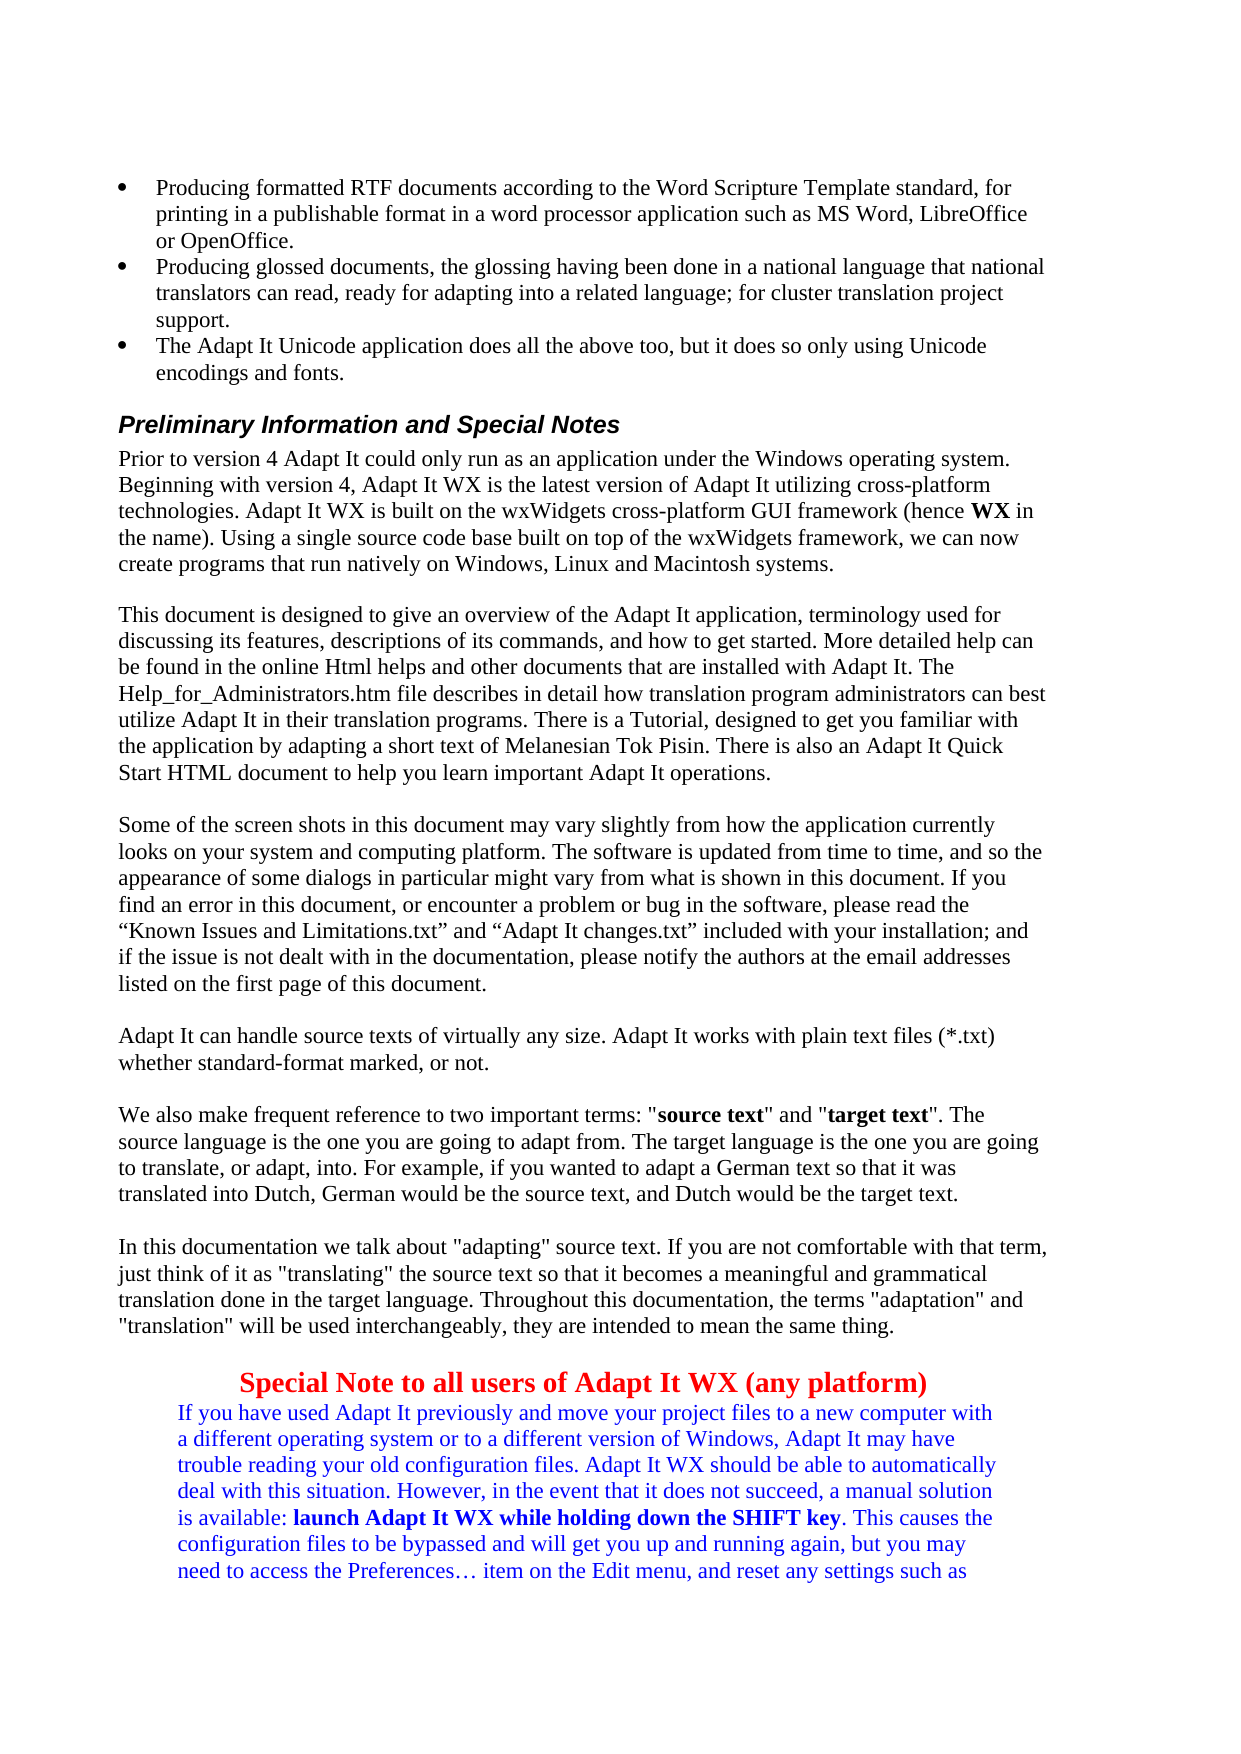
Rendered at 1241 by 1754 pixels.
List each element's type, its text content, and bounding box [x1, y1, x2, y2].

text Special Note to all users of Adapt It WX (any platform) [118, 1365, 1048, 1398]
text This document is designed to give an overview of the Adapt It application, terminology used for discussing its features, descriptions of its commands, and how to get started. More detailed help can be found in the online Html helps and other documents that are installed with Adapt It. The Help_for_Administrators.htm file describes in detail how translation program administrators can best utilize Adapt It in their translation programs. There is a Tutorial, designed to get you familiar with the application by adapting a short text of Melanesian Tok Pisin. There is also an Adapt It Quick Start HTML document to help you learn important Adapt It operations. [118, 601, 1048, 785]
text If you have used Adapt It previously and move your project files to a new computer with a different operating system or to a different version of Windows, Adapt It may have trouble reading your old configuration files. Adapt It WX should be able to automatically deal with this situation. However, in the event that it does not succeed, a manual solution is available: launch Adapt It WX while holding down the SHIFT key. This causes the configuration files to be bypassed and will get you up and running again, but you may need to access the Preferences… item on the Edit menu, and reset any settings such as [177, 1398, 1004, 1583]
subtitle Preliminary Information and Special Notes [118, 410, 1048, 439]
text Some of the screen shots in this document may vary slightly from how the application currently looks on your system and computing platform. The software is updated from time to time, and so the appearance of some dialogs in particular might vary from what is shown in this document. If you find an error in this document, or encounter a problem or bug in the software, please read the “Known Issues and Limitations.txt” and “Adapt It changes.txt” included with your installation; and if the issue is not dealt with in the documentation, please notify the authors at the email addresses listed on the first page of this document. [118, 812, 1048, 996]
list Producing glossed documents, the glossing having been done in a national language that national translators can read, ready for adapting into a related language; for cluster translation project support. [118, 253, 1048, 332]
list Producing formatted RTF documents according to the Word Scripture Template standard, for printing in a publishable format in a word processor application such as MS Word, LibreOffice or OpenOffice. [118, 174, 1048, 253]
text Prior to version 4 Adapt It could only run as an application under the Windows operating system. Beginning with version 4, Adapt It WX is the latest version of Adapt It utilizing cross-platform technologies. Adapt It WX is built on the wxWidgets cross-platform GUI framework (hence WX in the name). Using a single source code base built on top of the wxWidgets framework, we can now create programs that run natively on Windows, Linux and Macintosh systems. [118, 445, 1048, 577]
list The Adapt It Unicode application does all the above too, but it does so only using Unicode encodings and fonts. [118, 332, 1048, 385]
text In this documentation we talk about "adapting" source text. If you are not comfortable with that term, just think of it as "translating" the source text so that it becomes a meaningful and grammatical translation done in the target language. Throughout this documentation, the terms "adaptation" and "translation" will be used interchangeably, they are intended to mean the same thing. [118, 1233, 1048, 1339]
text We also make frequent reference to two important terms: "source text" and "target text". The source language is the one you are going to adapt from. The target language is the one you are going to translate, or adapt, into. For example, if you wanted to adapt a German text so that it was translated into Dutch, German would be the source text, and Dutch would be the target text. [118, 1101, 1048, 1207]
text Adapt It can handle source texts of virtually any size. Adapt It works with plain text files (*.txt) whether standard-format marked, or not. [118, 1022, 1048, 1075]
